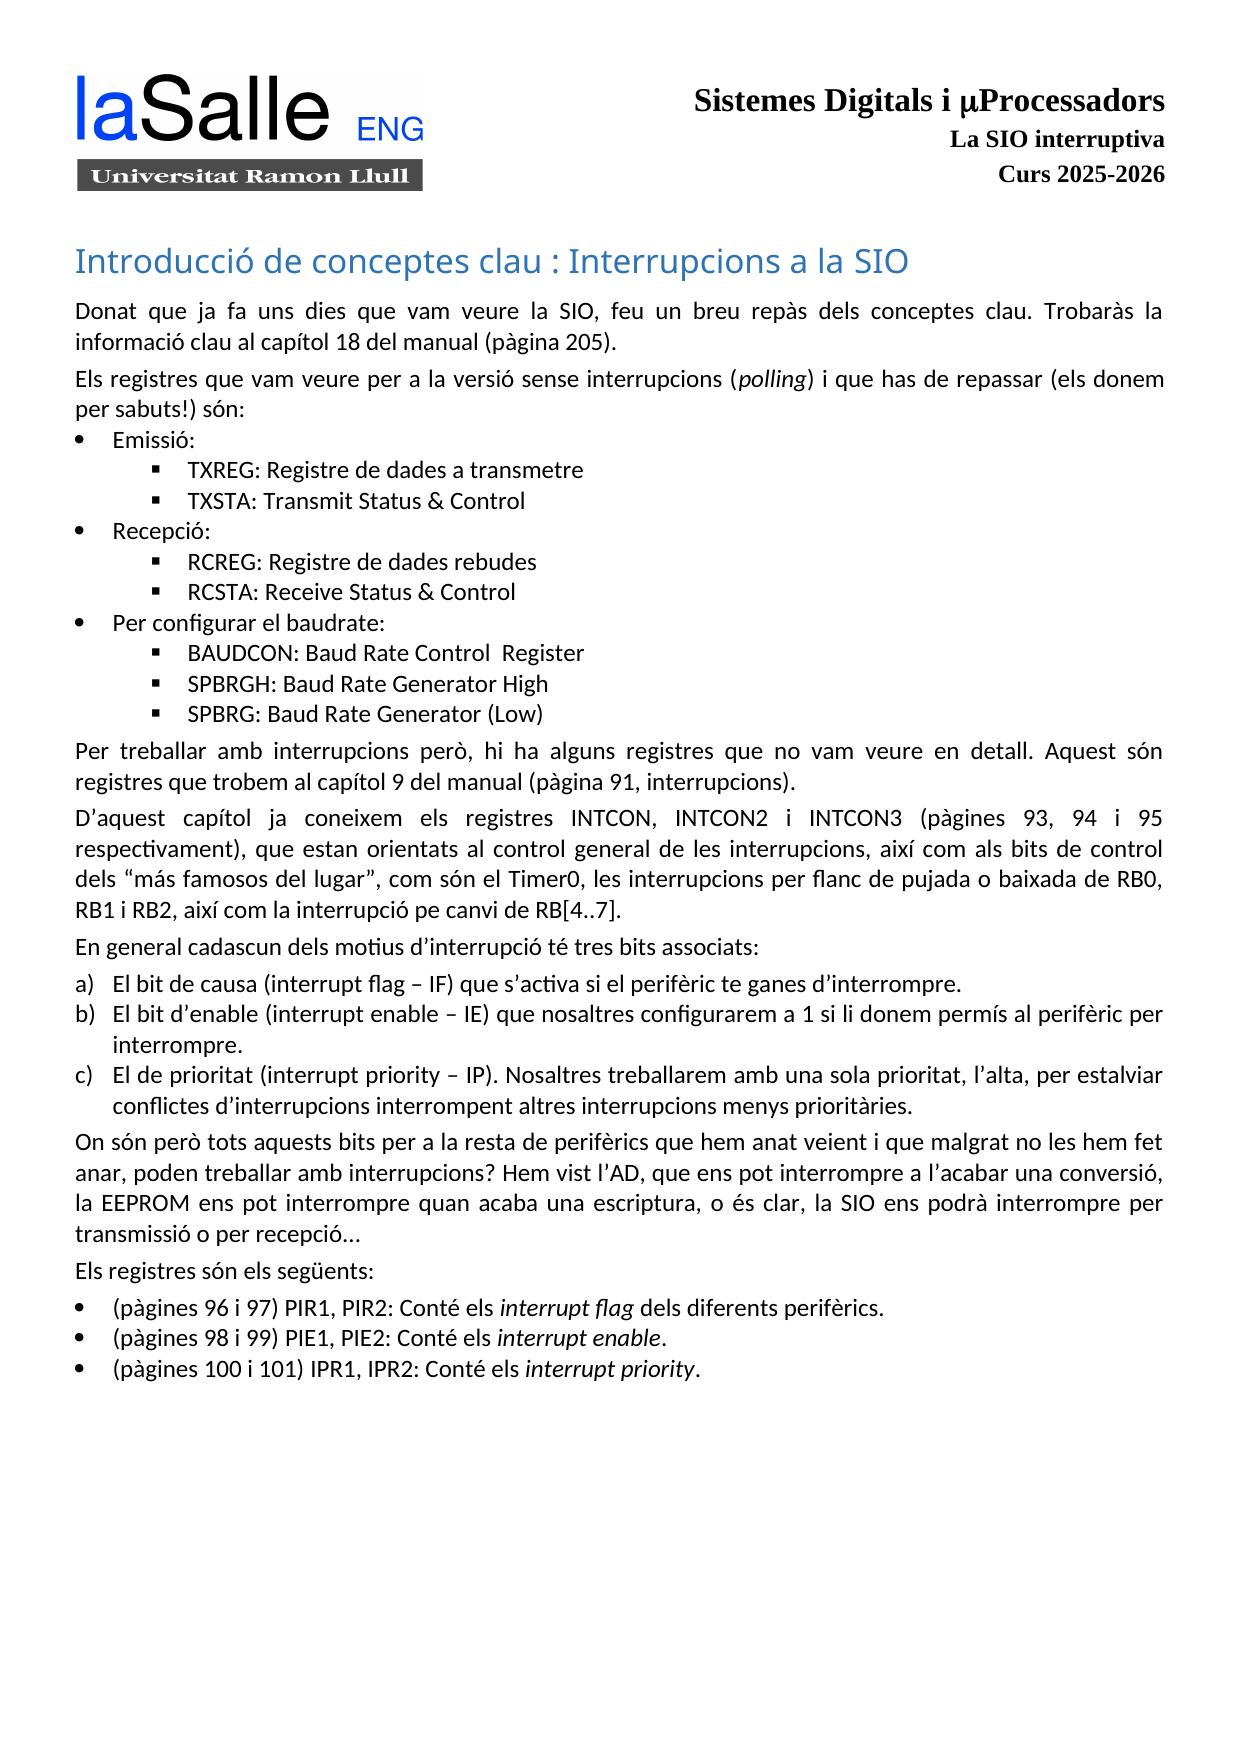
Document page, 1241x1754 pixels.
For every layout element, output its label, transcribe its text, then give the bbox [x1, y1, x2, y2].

subtitle Introducció de conceptes clau : Interrupcions a la SIO [75, 238, 1165, 283]
picture [77, 74, 423, 192]
list Recepció: [75, 515, 1165, 546]
list BAUDCON: Baud Rate Control Register [150, 637, 1165, 668]
text Els registres que vam veure per a la versió sense interrupcions (polling) i que has de repassar (els donem per sabuts!) són: [75, 363, 1165, 424]
list El bit de causa (interrupt flag – IF) que s’activa si el perifèric te ganes d’interrompre. [75, 968, 1165, 998]
list Emissió: [75, 424, 1165, 454]
text Donat que ja fa uns dies que vam veure la SIO, feu un breu repàs dels conceptes clau. Trobaràs la informació clau al capítol 18 del manual (pàgina 205). [75, 296, 1165, 357]
list TXSTA: Transmit Status & Control [150, 485, 1165, 515]
text On són però tots aquests bits per a la resta de perifèrics que hem anat veient i que malgrat no les hem fet anar, poden treballar amb interrupcions? Hem vist l’AD, que ens pot interrompre a l’acabar una conversió, la EEPROM ens pot interrompre quan acaba una escriptura, o és clar, la SIO ens podrà interrompre per transmissió o per recepció... [75, 1127, 1165, 1249]
list El bit d’enable (interrupt enable – IE) que nosaltres configurarem a 1 si li donem permís al perifèric per interrompre. [75, 998, 1165, 1059]
list SPBRGH: Baud Rate Generator High [150, 668, 1165, 698]
text Per treballar amb interrupcions però, hi ha alguns registres que no vam veure en detall. Aquest són registres que trobem al capítol 9 del manual (pàgina 91, interrupcions). [75, 735, 1165, 796]
list (pàgines 96 i 97) PIR1, PIR2: Conté els interrupt flag dels diferents perifèrics. [75, 1292, 1165, 1322]
text D’aquest capítol ja coneixem els registres INTCON, INTCON2 i INTCON3 (pàgines 93, 94 i 95 respectivament), que estan orientats al control general de les interrupcions, així com als bits de control dels “más famosos del lugar”, com són el Timer0, les interrupcions per flanc de pujada o baixada de RB0, RB1 i RB2, així com la interrupció pe canvi de RB[4..7]. [75, 803, 1165, 925]
list RCREG: Registre de dades rebudes [150, 546, 1165, 576]
text Els registres són els següents: [75, 1255, 1165, 1285]
list SPBRG: Baud Rate Generator (Low) [150, 698, 1165, 729]
list (pàgines 98 i 99) PIE1, PIE2: Conté els interrupt enable. [75, 1322, 1165, 1353]
list RCSTA: Receive Status & Control [150, 576, 1165, 607]
list TXREG: Registre de dades a transmetre [150, 454, 1165, 485]
list Per configurar el baudrate: [75, 607, 1165, 637]
text En general cadascun dels motius d’interrupció té tres bits associats: [75, 931, 1165, 961]
list El de prioritat (interrupt priority – IP). Nosaltres treballarem amb una sola prioritat, l’alta, per estalviar conflictes d’interrupcions interrompent altres interrupcions menys prioritàries. [75, 1059, 1165, 1120]
list (pàgines 100 i 101) IPR1, IPR2: Conté els interrupt priority. [75, 1353, 1165, 1383]
